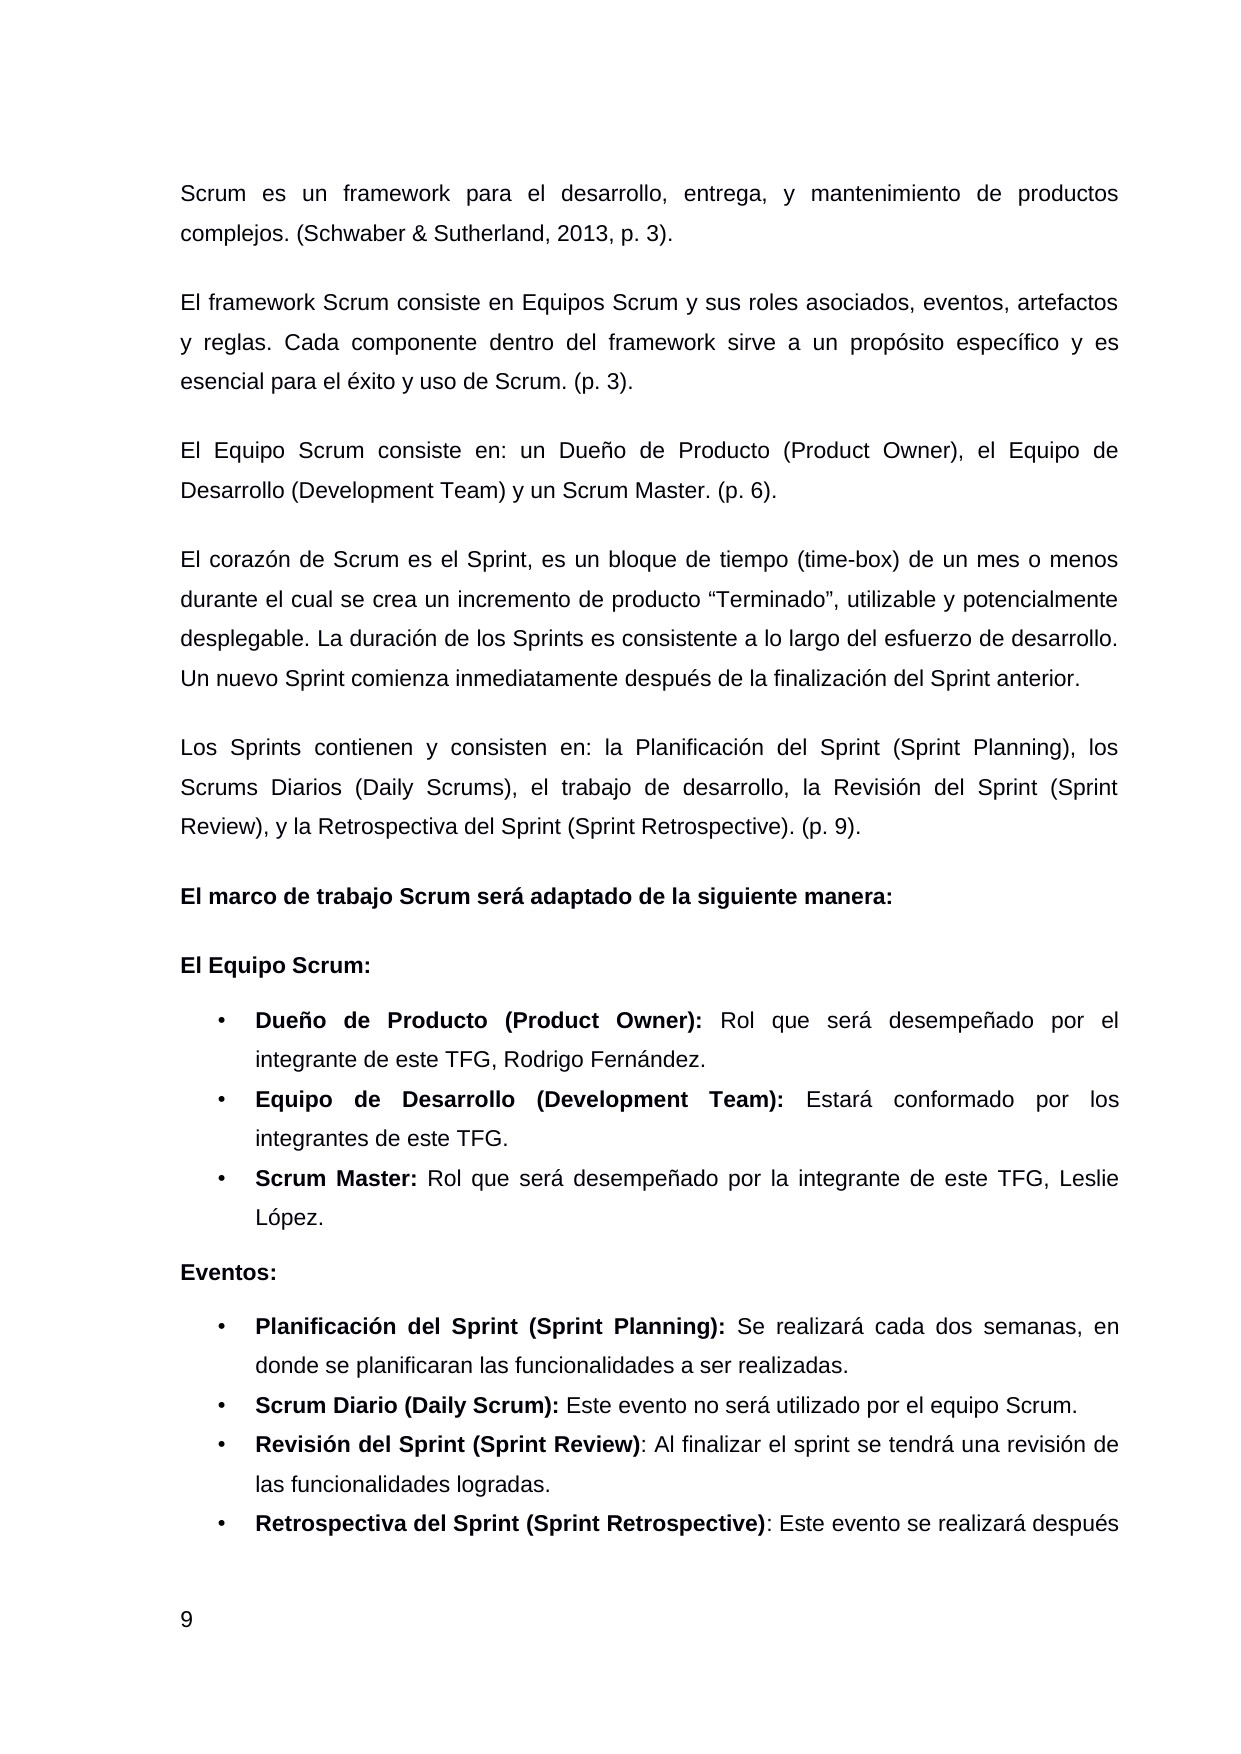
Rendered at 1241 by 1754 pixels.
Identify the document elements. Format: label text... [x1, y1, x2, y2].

text El Equipo Scrum: [180, 952, 1119, 978]
list Eventos: [180, 1258, 1119, 1285]
text El corazón de Scrum es el Sprint, es un bloque de tiempo (time-box) de un mes o menos durante el cual se crea un incremento de producto “Terminado”, utilizable y potencialmente desplegable. La duración de los Sprints es consistente a lo largo del esfuerzo de desarrollo. Un nuevo Sprint comienza inmediatamente después de la finalización del Sprint anterior. [180, 546, 1119, 691]
list Planificación del Sprint (Sprint Planning): Se realizará cada dos semanas, en donde se planificaran las funcionalidades a ser realizadas. [218, 1313, 1119, 1379]
list Scrum Master: Rol que será desempeñado por la integrante de este TFG, Leslie López. [218, 1164, 1119, 1230]
list Retrospectiva del Sprint (Sprint Retrospective): Este evento se realizará después [218, 1510, 1119, 1537]
text El framework Scrum consiste en Equipos Scrum y sus roles asociados, eventos, artefactos y reglas. Cada componente dentro del framework sirve a un propósito específico y es esencial para el éxito y uso de Scrum. (p. 3). [180, 289, 1119, 394]
text El Equipo Scrum consiste en: un Dueño de Producto (Product Owner), el Equipo de Desarrollo (Development Team) y un Scrum Master. (p. 6). [180, 437, 1119, 503]
list Revisión del Sprint (Sprint Review): Al finalizar el sprint se tendrá una revisión de las funcionalidades logradas. [218, 1431, 1119, 1497]
text Scrum es un framework para el desarrollo, entrega, y mantenimiento de productos complejos. (Schwaber & Sutherland, 2013, p. 3). [180, 180, 1119, 246]
text El marco de trabajo Scrum será adaptado de la siguiente manera: [180, 883, 1119, 909]
list Equipo de Desarrollo (Development Team): Estará conformado por los integrantes de este TFG. [218, 1086, 1119, 1151]
text Los Sprints contienen y consisten en: la Planificación del Sprint (Sprint Planning), los Scrums Diarios (Daily Scrums), el trabajo de desarrollo, la Revisión del Sprint (Sprint Review), y la Retrospectiva del Sprint (Sprint Retrospective). (p. 9). [180, 734, 1119, 839]
list Dueño de Producto (Product Owner): Rol que será desempeñado por el integrante de este TFG, Rodrigo Fernández. [218, 1007, 1119, 1072]
list Scrum Diario (Daily Scrum): Este evento no será utilizado por el equipo Scrum. [218, 1392, 1119, 1418]
